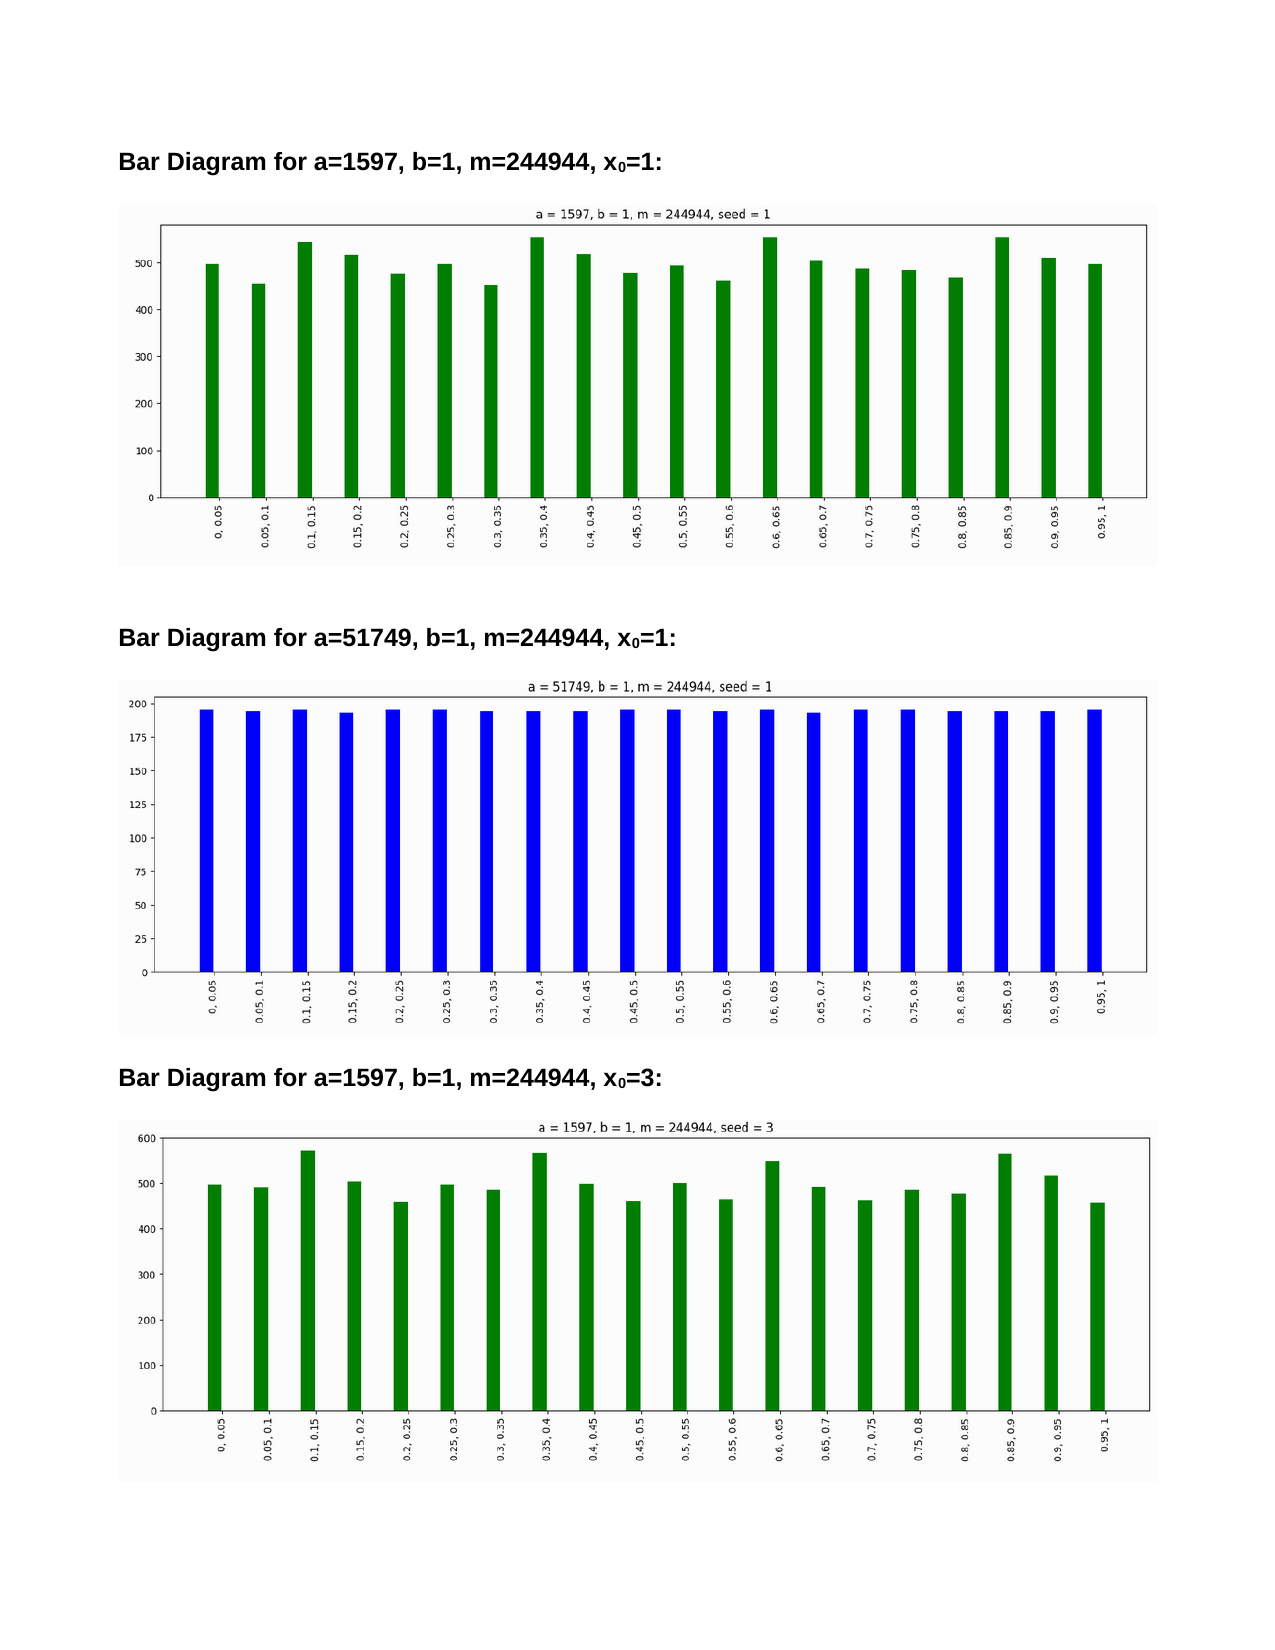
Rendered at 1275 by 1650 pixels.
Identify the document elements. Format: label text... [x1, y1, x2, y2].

picture [118, 204, 1157, 566]
text Bar Diagram for a=51749, b=1, m=244944, x0=1: [118, 623, 1157, 652]
picture [118, 680, 1157, 1035]
picture [118, 1120, 1157, 1482]
text Bar Diagram for a=1597, b=1, m=244944, x0=3: [118, 1063, 1157, 1092]
text Bar Diagram for a=1597, b=1, m=244944, x0=1: [118, 147, 1157, 176]
